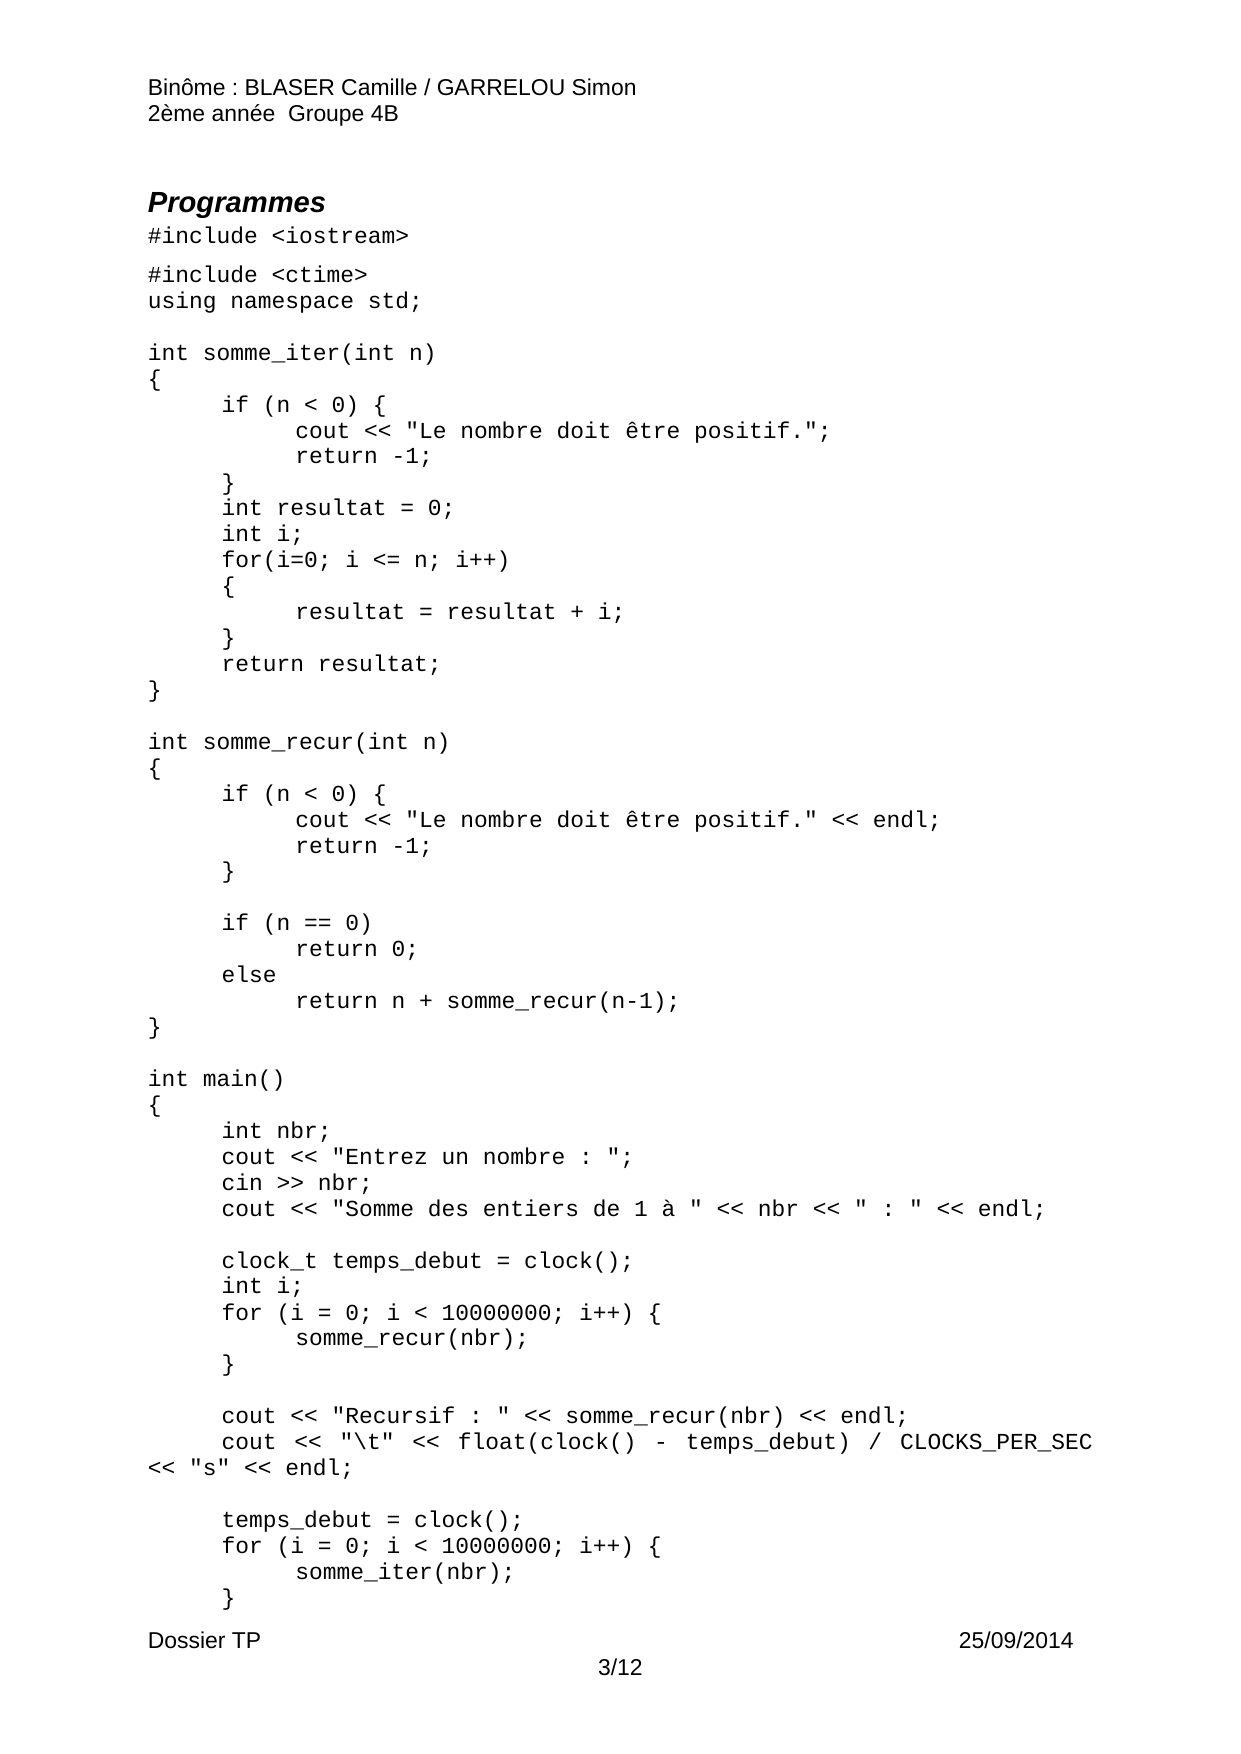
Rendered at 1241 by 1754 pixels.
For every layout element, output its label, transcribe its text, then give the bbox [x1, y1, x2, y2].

text #include <ctime> [148, 263, 1093, 289]
text temps_debut = clock(); [148, 1508, 1093, 1534]
text for(i=0; i <= n; i++) [148, 549, 1093, 574]
text } [148, 626, 1093, 652]
text } [148, 471, 1093, 497]
text if (n < 0) { [148, 393, 1093, 419]
text else [148, 964, 1093, 989]
text using namespace std; [148, 289, 1093, 315]
subtitle Programmes [148, 185, 1093, 219]
text return n + somme_recur(n-1); [148, 989, 1093, 1016]
text } [148, 1586, 1093, 1612]
text cout << "Entrez un nombre : "; [148, 1145, 1093, 1171]
text cin >> nbr; [148, 1171, 1093, 1197]
text int main() [148, 1067, 1093, 1093]
text { [148, 574, 1093, 601]
text { [148, 367, 1093, 393]
text } [148, 860, 1093, 886]
text int i; [148, 1275, 1093, 1301]
text return resultat; [148, 652, 1093, 678]
text int resultat = 0; [148, 497, 1093, 523]
text int nbr; [148, 1119, 1093, 1145]
text { [148, 1093, 1093, 1119]
text } [148, 1353, 1093, 1379]
text somme_recur(nbr); [148, 1327, 1093, 1353]
text } [148, 678, 1093, 704]
text cout << "Recursif : " << somme_recur(nbr) << endl; [148, 1404, 1093, 1431]
text return -1; [148, 834, 1093, 860]
text cout << "\t" << float(clock() - temps_debut) / CLOCKS_PER_SEC << "s" << endl; [148, 1431, 1093, 1482]
text #include <iostream> [148, 225, 1093, 251]
text { [148, 756, 1093, 782]
text int somme_recur(int n) [148, 730, 1093, 756]
text cout << "Le nombre doit être positif." << endl; [148, 808, 1093, 834]
text int somme_iter(int n) [148, 341, 1093, 367]
text if (n == 0) [148, 912, 1093, 938]
text } [148, 1016, 1093, 1041]
text for (i = 0; i < 10000000; i++) { [148, 1301, 1093, 1327]
text resultat = resultat + i; [148, 601, 1093, 626]
text cout << "Somme des entiers de 1 à " << nbr << " : " << endl; [148, 1197, 1093, 1223]
text for (i = 0; i < 10000000; i++) { [148, 1534, 1093, 1560]
text return -1; [148, 445, 1093, 471]
text int i; [148, 523, 1093, 549]
text cout << "Le nombre doit être positif."; [148, 419, 1093, 445]
text return 0; [148, 938, 1093, 964]
text clock_t temps_debut = clock(); [148, 1249, 1093, 1275]
text somme_iter(nbr); [148, 1560, 1093, 1586]
text if (n < 0) { [148, 782, 1093, 808]
